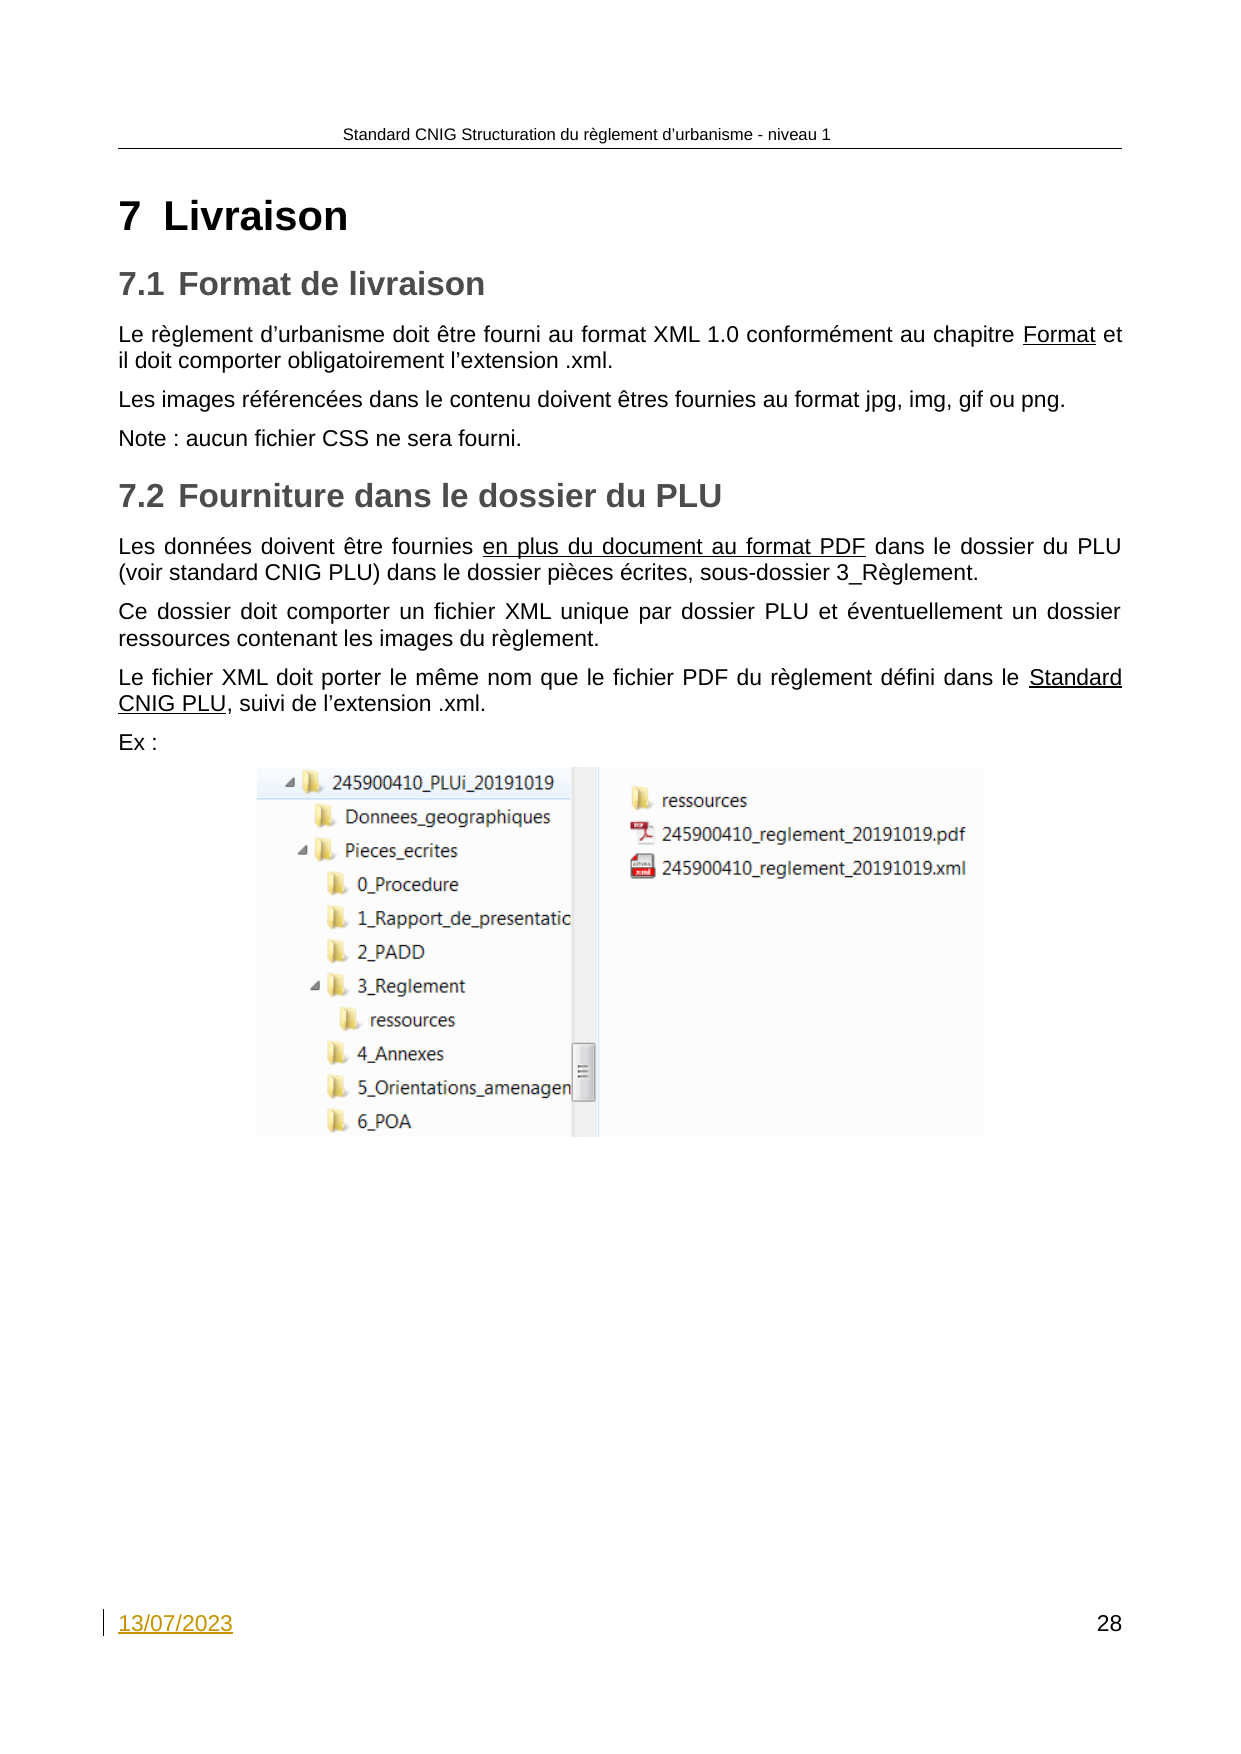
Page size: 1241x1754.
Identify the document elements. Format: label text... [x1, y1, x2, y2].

text Le règlement d’urbanisme doit être fourni au format XML 1.0 conformément au chapitre Format et il doit comporter obligatoirement l’extension .xml. [118, 321, 1122, 374]
text Ce dossier doit comporter un fichier XML unique par dossier PLU et éventuellement un dossier ressources contenant les images du règlement. [118, 598, 1122, 651]
text Les données doivent être fournies en plus du document au format PDF dans le dossier du PLU (voir standard CNIG PLU) dans le dossier pièces écrites, sous-dossier 3_Règlement. [118, 533, 1122, 586]
subtitle Fourniture dans le dossier du PLU [118, 476, 1122, 515]
text Le fichier XML doit porter le même nom que le fichier PDF du règlement défini dans le Standard CNIG PLU, suivi de l’extension .xml. [118, 663, 1122, 716]
subtitle Format de livraison [118, 264, 1122, 303]
text Les images référencées dans le contenu doivent êtres fournies au format jpg, img, gif ou png. [118, 386, 1122, 412]
text Ex : [118, 729, 1122, 755]
text Note : aucun fichier CSS ne sera fourni. [118, 425, 1122, 451]
subtitle Livraison [118, 191, 1122, 239]
picture [256, 767, 984, 1137]
